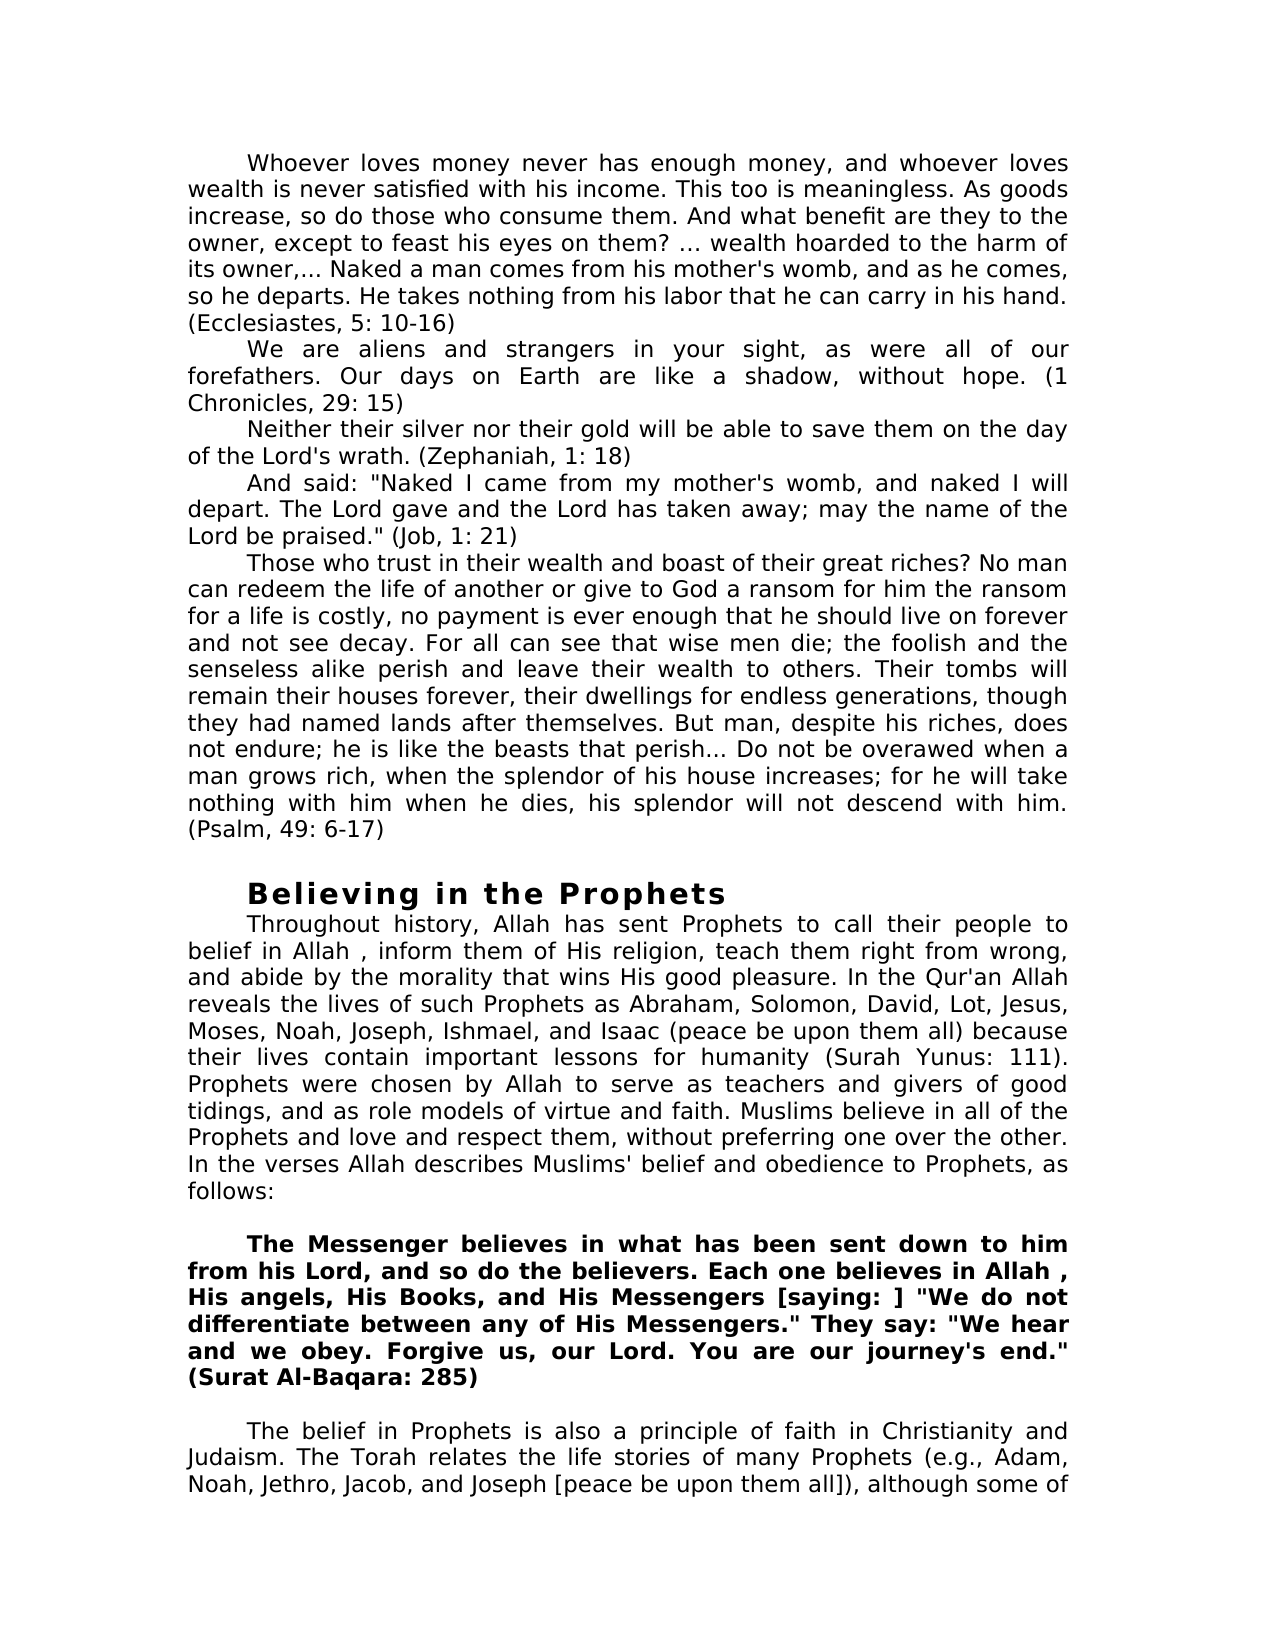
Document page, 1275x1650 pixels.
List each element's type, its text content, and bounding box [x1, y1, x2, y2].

text We are aliens and strangers in your sight, as were all of our forefathers. Our days on Earth are like a shadow, without hope. (1 Chronicles, 29: 15) [187, 337, 1070, 417]
text Throughout history, Allah has sent Prophets to call their people to belief in Allah , inform them of His religion, teach them right from wrong, and abide by the morality that wins His good pleasure. In the Qur'an Allah reveals the lives of such Prophets as Abraham, Solomon, David, Lot, Jesus, Moses, Noah, Joseph, Ishmael, and Isaac (peace be upon them all) because their lives contain important lessons for humanity (Surah Yunus: 111). Prophets were chosen by Allah to serve as teachers and givers of good tidings, and as role models of virtue and faith. Muslims believe in all of the Prophets and love and respect them, without preferring one over the other. In the verses Allah describes Muslims' belief and obedience to Prophets, as follows: [187, 911, 1070, 1204]
text Believing in the Prophets [187, 877, 1070, 911]
text The Messenger believes in what has been sent down to him from his Lord, and so do the believers. Each one believes in Allah , His angels, His Books, and His Messengers [saying: ] "We do not differentiate between any of His Messengers." They say: "We hear and we obey. Forgive us, our Lord. You are our journey's end." (Surat Al-Baqara: 285) [187, 1231, 1070, 1391]
text Neither their silver nor their gold will be able to save them on the day of the Lord's wrath. (Zephaniah, 1: 18) [187, 417, 1070, 470]
text Those who trust in their wealth and boast of their great riches? No man can redeem the life of another or give to God a ransom for him the ransom for a life is costly, no payment is ever enough that he should live on forever and not see decay. For all can see that wise men die; the foolish and the senseless alike perish and leave their wealth to others. Their tombs will remain their houses forever, their dwellings for endless generations, though they had named lands after themselves. But man, despite his riches, does not endure; he is like the beasts that perish... Do not be overawed when a man grows rich, when the splendor of his house increases; for he will take nothing with him when he dies, his splendor will not descend with him. (Psalm, 49: 6-17) [187, 550, 1070, 843]
text And said: "Naked I came from my mother's womb, and naked I will depart. The Lord gave and the Lord has taken away; may the name of the Lord be praised." (Job, 1: 21) [187, 470, 1070, 550]
text The belief in Prophets is also a principle of faith in Christianity and Judaism. The Torah relates the life stories of many Prophets (e.g., Adam, Noah, Jethro, Jacob, and Joseph [peace be upon them all]), although some of [187, 1418, 1070, 1498]
text Whoever loves money never has enough money, and whoever loves wealth is never satisfied with his income. This too is meaningless. As goods increase, so do those who consume them. And what benefit are they to the owner, except to feast his eyes on them? … wealth hoarded to the harm of its owner,... Naked a man comes from his mother's womb, and as he comes, so he departs. He takes nothing from his labor that he can carry in his hand. (Ecclesiastes, 5: 10-16) [187, 150, 1070, 337]
